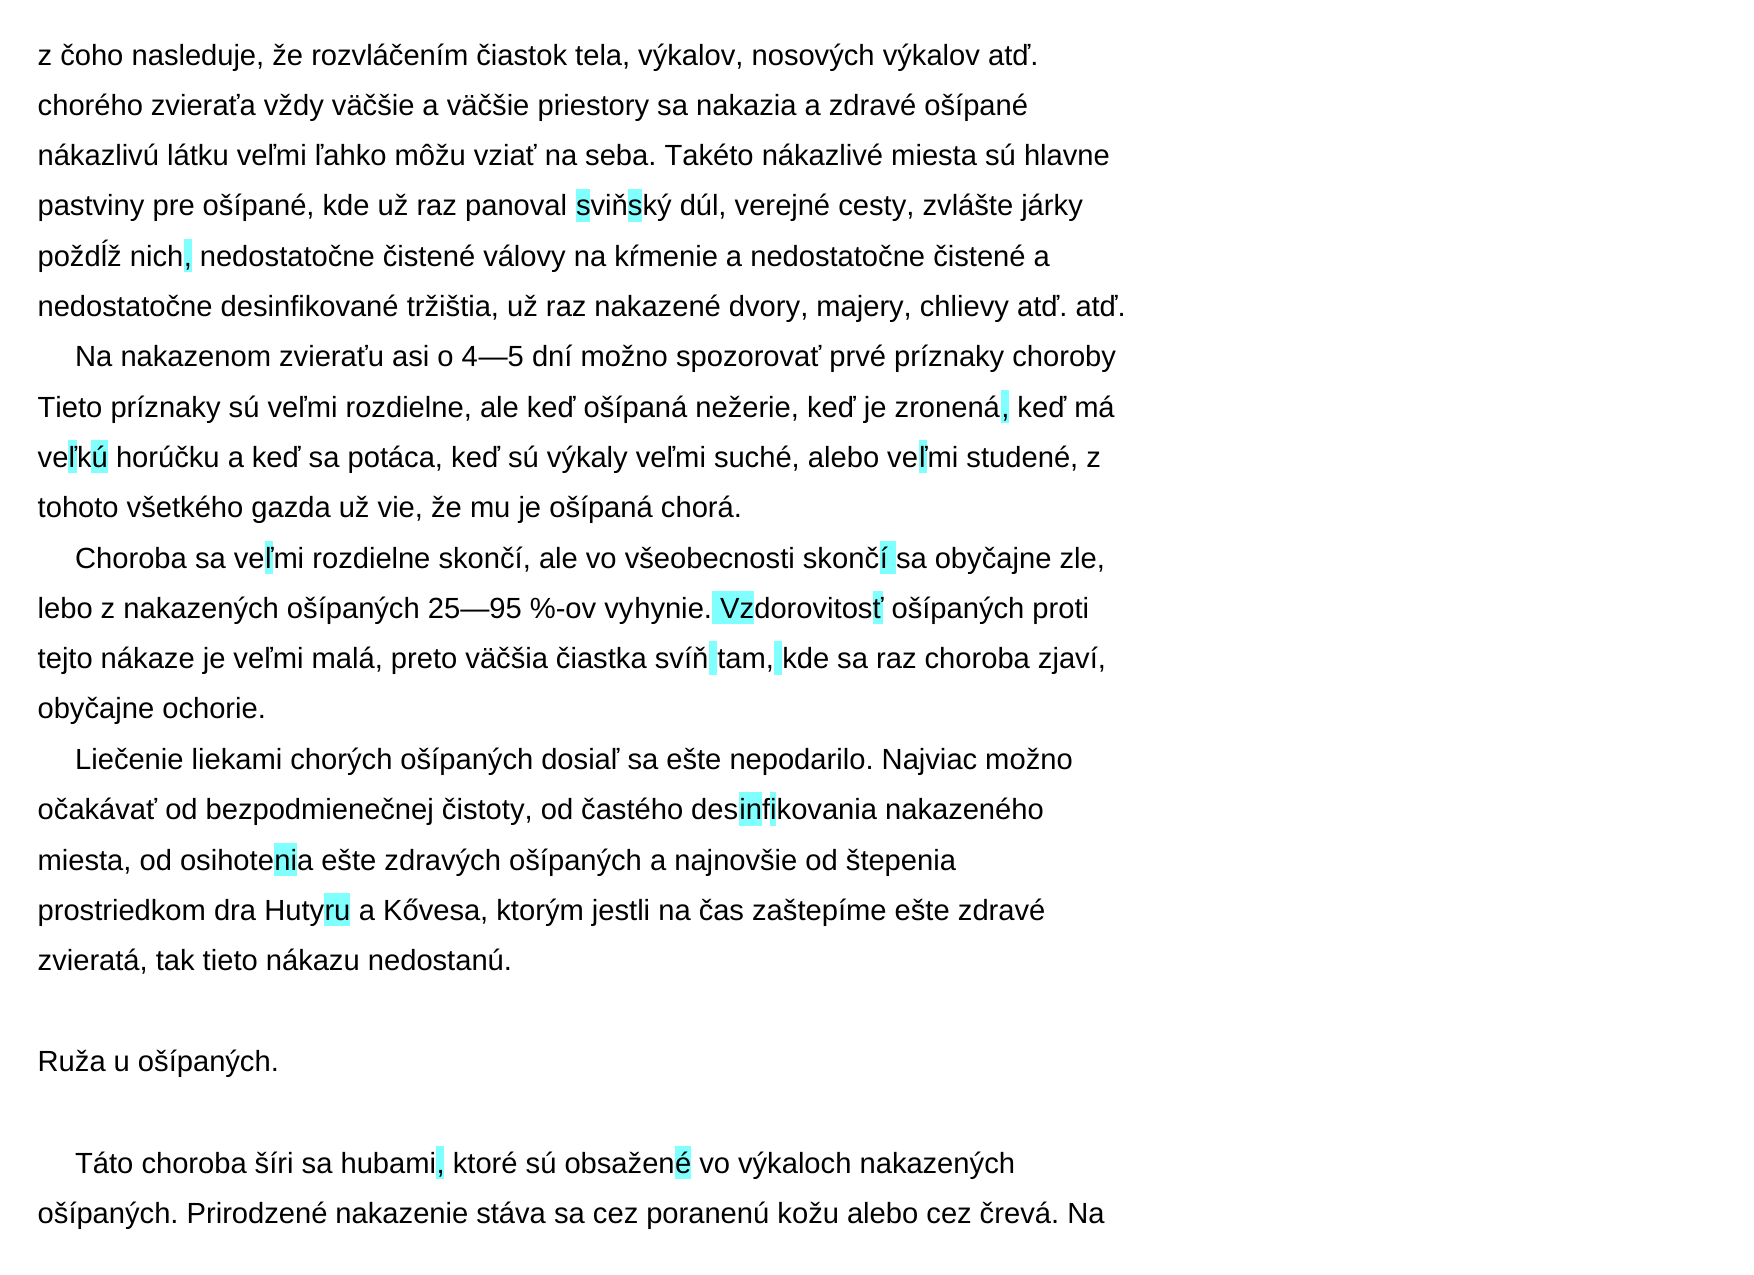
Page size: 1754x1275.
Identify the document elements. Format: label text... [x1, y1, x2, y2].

text Liečenie liekami chorých ošípaných dosiaľ sa ešte nepodarilo. Najviac možno očakávať od bezpodmienečnej čistoty, od častého desinfikovania nakazeného miesta, od osihotenia ešte zdravých ošípaných a najnovšie od štepenia prostriedkom dra Hutyru a Kővesa, ktorým jestli na čas zaštepíme ešte zdravé zvieratá, tak tieto nákazu nedostanú. [37, 742, 1130, 977]
text Ruža u ošípaných. [37, 1044, 1130, 1078]
text Táto choroba šíri sa hubami, ktoré sú obsažené vo výkaloch nakazených ošípaných. Prirodzené nakazenie stáva sa cez poranenú kožu alebo cez črevá. Na [37, 1146, 1130, 1230]
text z čoho nasleduje, že rozvláčením čiastok tela, výkalov, nosových výkalov atď. chorého zvieraťa vždy väčšie a väčšie priestory sa nakazia a zdravé ošípané nákazlivú látku veľmi ľahko môžu vziať na seba. Takéto nákazlivé miesta sú hlavne pastviny pre ošípané, kde už raz panoval sviňský dúl, verejné cesty, zvlášte járky poždĺž nich, nedostatočne čistené válovy na kŕmenie a nedostatočne čistené a nedostatočne desinfikované tržištia, už raz nakazené dvory, majery, chlievy atď. atď. [37, 37, 1130, 323]
text Na nakazenom zvieraťu asi o 4—5 dní možno spozorovať prvé príznaky choroby Tieto príznaky sú veľmi rozdielne, ale keď ošípaná nežerie, keď je zronená, keď má veľkú horúčku a keď sa potáca, keď sú výkaly veľmi suché, alebo veľmi studené, z tohoto všetkého gazda už vie, že mu je ošípaná chorá. [37, 339, 1130, 524]
text Choroba sa veľmi rozdielne skončí, ale vo všeobecnosti skončí sa obyčajne zle, lebo z nakazených ošípaných 25—95 %-ov vy­hynie. Vzdorovitosť ošípaných proti tejto nákaze je veľmi malá, preto väčšia čiastka svíň tam, kde sa raz choroba zjaví, obyčajne ochorie. [37, 541, 1130, 725]
